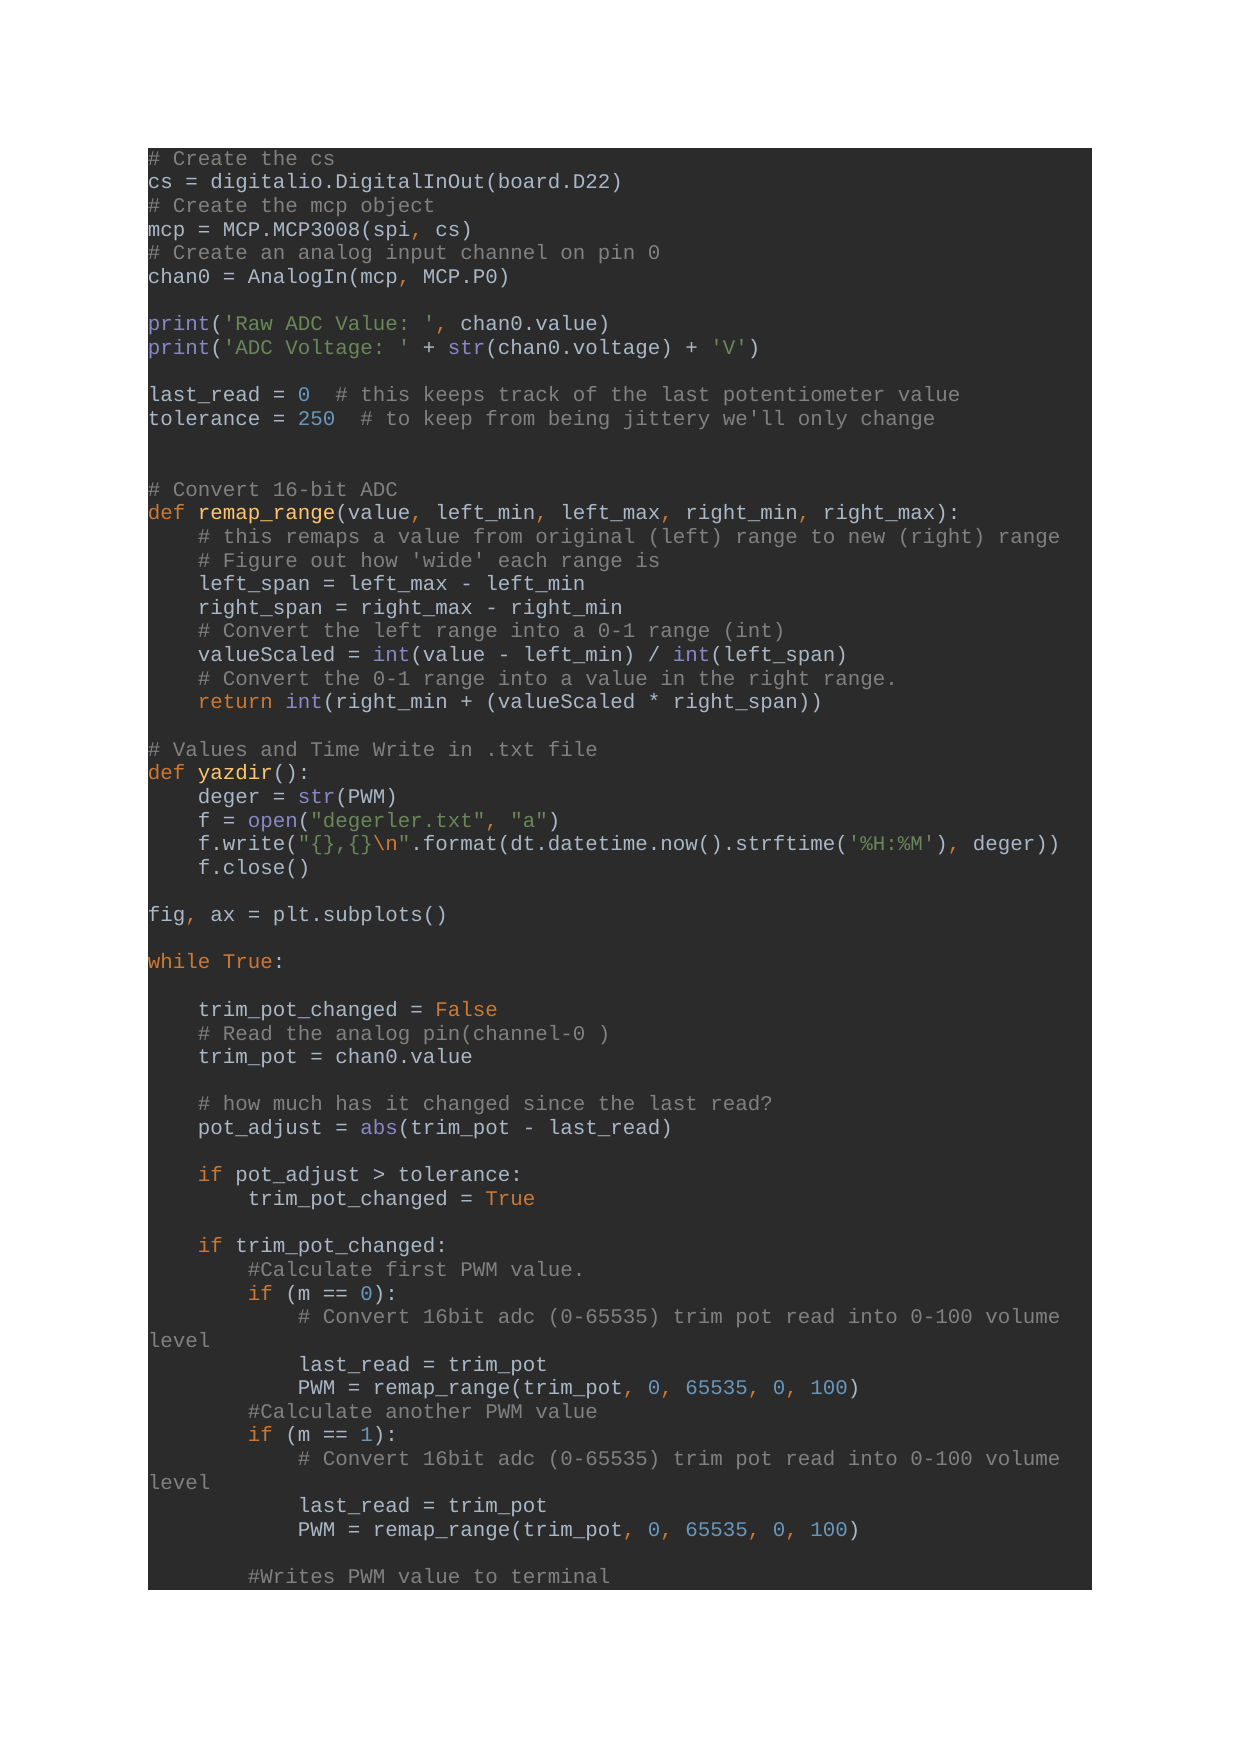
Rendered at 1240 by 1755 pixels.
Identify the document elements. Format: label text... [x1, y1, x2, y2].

text # Create the cs cs = digitalio.DigitalInOut(board.D22) # Create the mcp object mcp = MCP.MCP3008(spi, cs) # Create an analog input channel on pin 0 chan0 = AnalogIn(mcp, MCP.P0) print('Raw ADC Value: ', chan0.value) print('ADC Voltage: ' + str(chan0.voltage) + 'V') last_read = 0 # this keeps track of the last potentiometer value tolerance = 250 # to keep from being jittery we'll only change # Convert 16-bit ADC def remap_range(value, left_min, left_max, right_min, right_max): # this remaps a value from original (left) range to new (right) range # Figure out how 'wide' each range is left_span = left_max - left_min right_span = right_max - right_min # Convert the left range into a 0-1 range (int) valueScaled = int(value - left_min) / int(left_span) # Convert the 0-1 range into a value in the right range. return int(right_min + (valueScaled * right_span)) # Values and Time Write in .txt file def yazdir(): deger = str(PWM) f = open("degerler.txt", "a") f.write("{},{}\n".format(dt.datetime.now().strftime('%H:%M'), deger)) f.close() fig, ax = plt.subplots() while True: trim_pot_changed = False # Read the analog pin(channel-0 ) trim_pot = chan0.value # how much has it changed since the last read? pot_adjust = abs(trim_pot - last_read) if pot_adjust > tolerance: trim_pot_changed = True if trim_pot_changed: #Calculate first PWM value. if (m == 0): # Convert 16bit adc (0-65535) trim pot read into 0-100 volume level last_read = trim_pot PWM = remap_range(trim_pot, 0, 65535, 0, 100) #Calculate another PWM value if (m == 1): # Convert 16bit adc (0-65535) trim pot read into 0-100 volume level last_read = trim_pot PWM = remap_range(trim_pot, 0, 65535, 0, 100) #Writes PWM value to terminal [148, 148, 1092, 1590]
